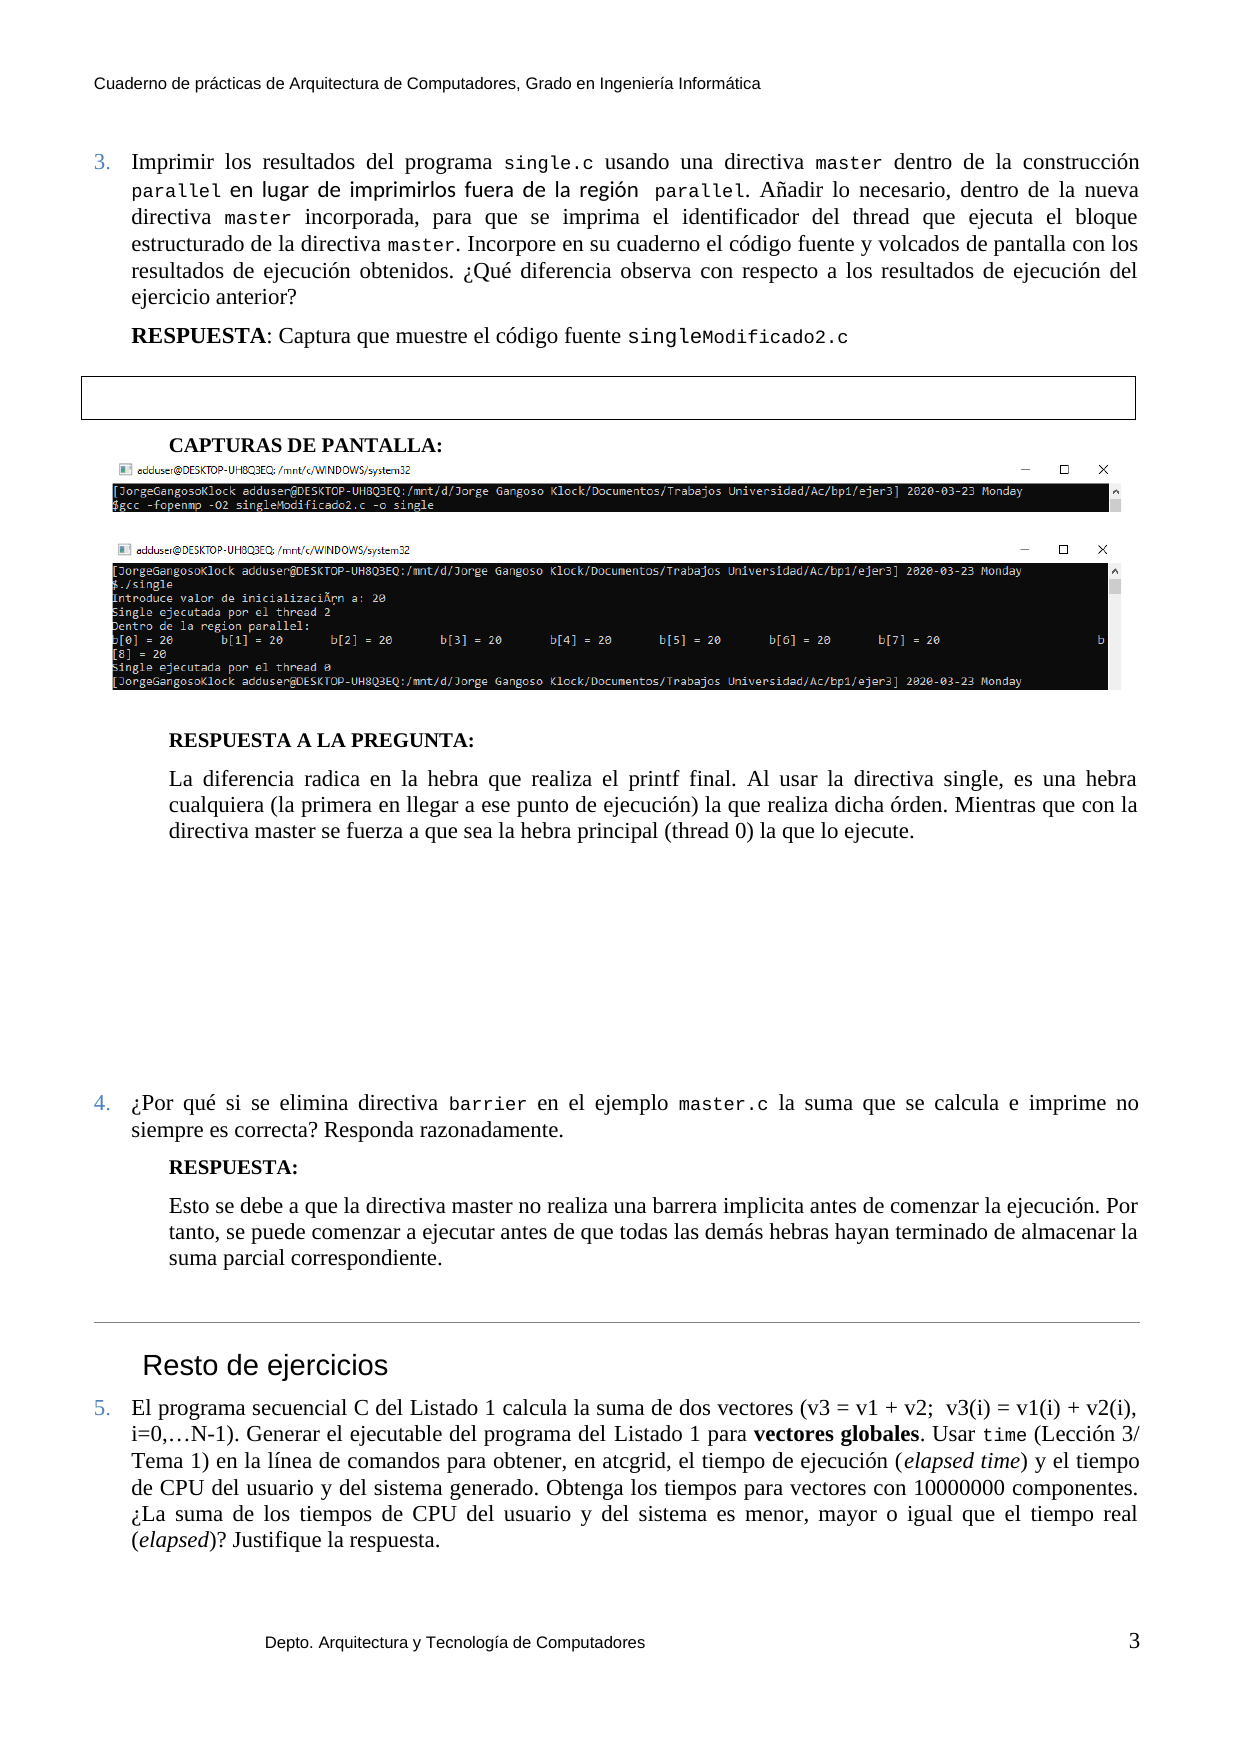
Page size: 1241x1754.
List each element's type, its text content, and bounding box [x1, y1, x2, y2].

text Esto se debe a que la directiva master no realiza una barrera implicita antes de comenzar la ejecución. Por tanto, se puede comenzar a ejecutar antes de que todas las demás hebras hayan terminado de almacenar la suma parcial correspondiente. [169, 1192, 1140, 1271]
list Imprimir los resultados del programa single.c usando una directiva master dentro de la construcción parallel en lugar de imprimirlos fuera de la región parallel. Añadir lo necesario, dentro de la nueva directiva master incorporada, para que se imprima el identificador del thread que ejecuta el bloque estructurado de la directiva master. Incorpore en su cuaderno el código fuente y volcados de pantalla con los resultados de ejecución obtenidos. ¿Qué diferencia observa con respecto a los resultados de ejecución del ejercicio anterior? [94, 148, 1140, 309]
subtitle Resto de ejercicios [94, 1348, 1140, 1381]
text CAPTURAS DE PANTALLA: [169, 433, 1140, 457]
table_header [82, 377, 1135, 419]
list El programa secuencial C del Listado 1 calcula la suma de dos vectores (v3 = v1 + v2; v3(i) = v1(i) + v2(i), i=0,…N-1). Generar el ejecutable del programa del Listado 1 para vectores globales. Usar time (Lección 3/ Tema 1) en la línea de comandos para obtener, en atcgrid, el tiempo de ejecución (elapsed time) y el tiempo de CPU del usuario y del sistema generado. Obtenga los tiempos para vectores con 10000000 componentes. ¿La suma de los tiempos de CPU del usuario y del sistema es menor, mayor o igual que el tiempo real (elapsed)? Justifique la respuesta. [94, 1394, 1140, 1553]
picture [112, 457, 1122, 512]
text RESPUESTA: Captura que muestre el código fuente singleModificado2.c [131, 322, 1140, 349]
text RESPUESTA A LA PREGUNTA: [169, 728, 1140, 752]
text RESPUESTA: [169, 1155, 1140, 1179]
list ¿Por qué si se elimina directiva barrier en el ejemplo master.c la suma que se calcula e imprime no siempre es correcta? Responda razonadamente. [94, 1089, 1140, 1143]
text La diferencia radica en la hebra que realiza el printf final. Al usar la directiva single, es una hebra cualquiera (la primera en llegar a ese punto de ejecución) la que realiza dicha órden. Mientras que con la directiva master se fuerza a que sea la hebra principal (thread 0) la que lo ejecute. [169, 765, 1140, 844]
picture [112, 538, 1122, 690]
